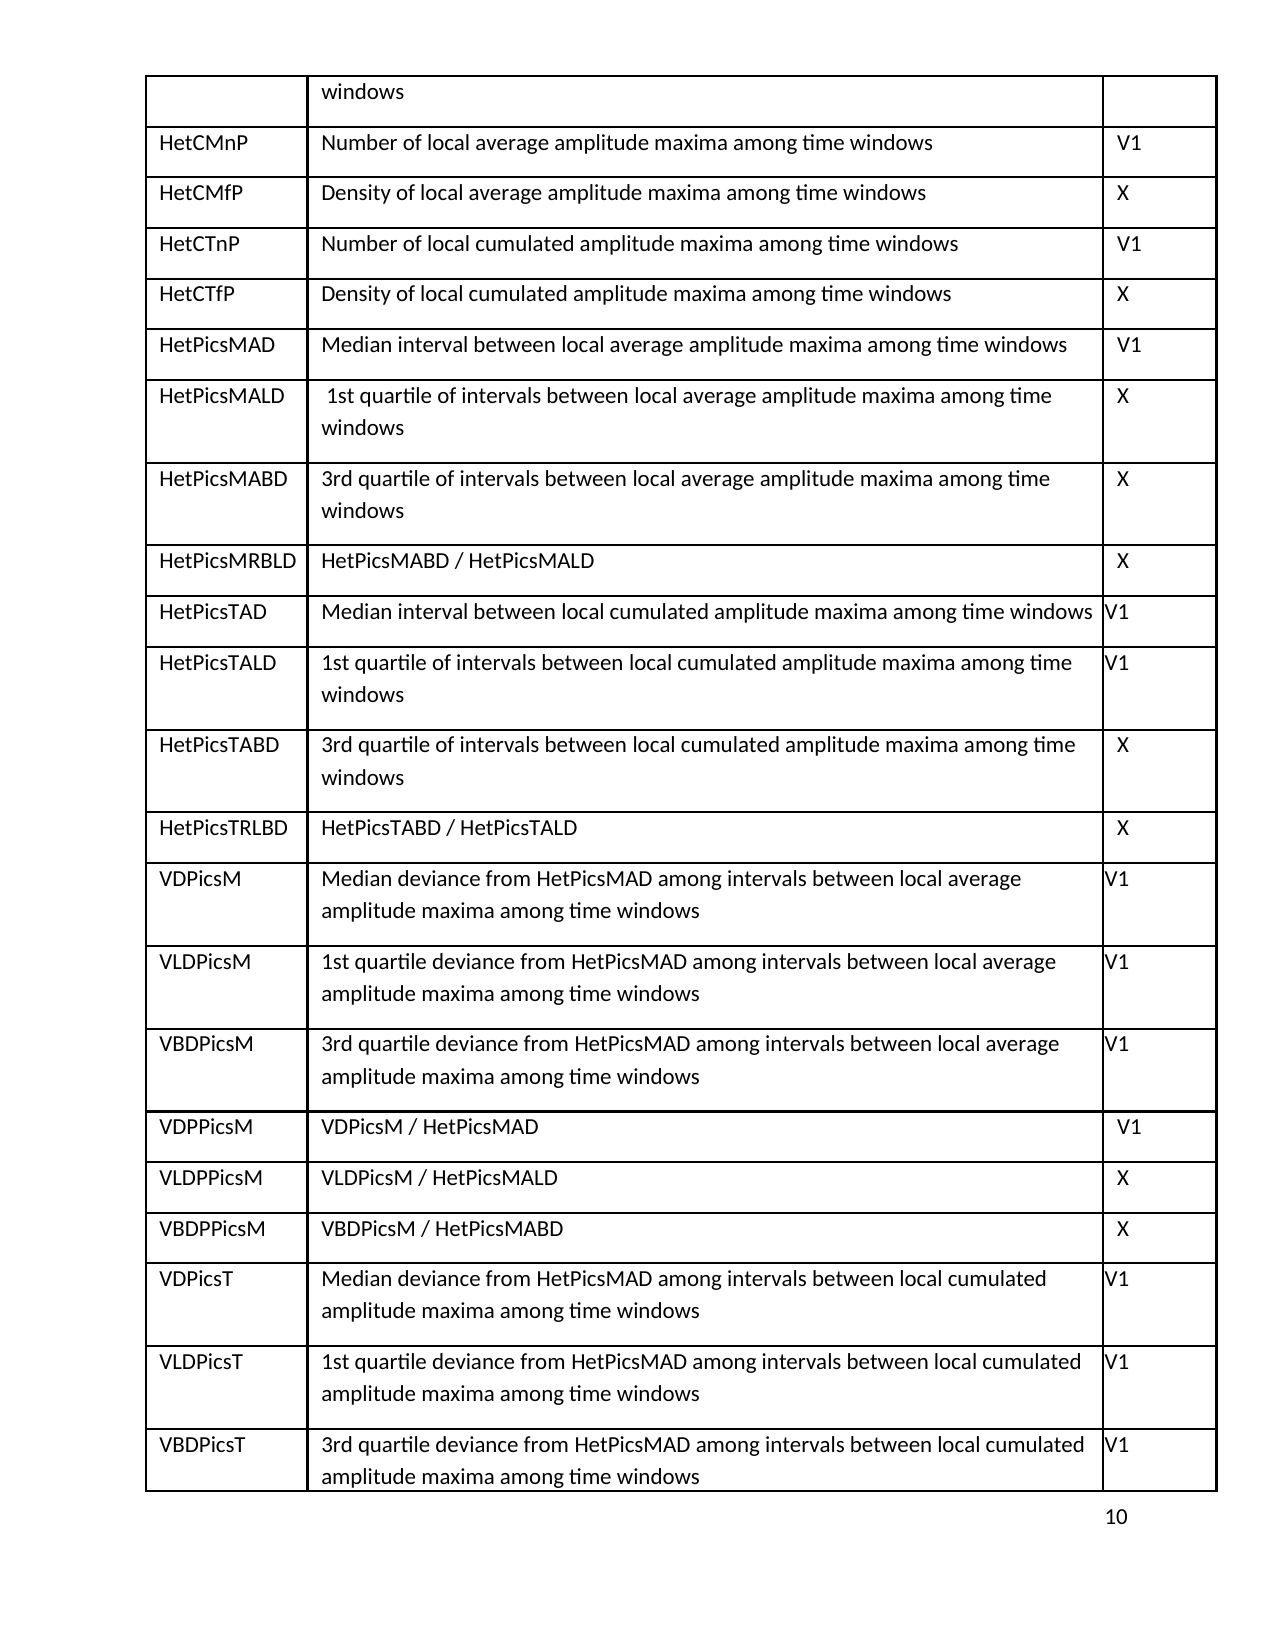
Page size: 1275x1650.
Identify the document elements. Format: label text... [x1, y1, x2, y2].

table_cell HetPicsTALD [147, 648, 306, 728]
table_cell VLDPicsM [147, 947, 306, 1027]
table_cell V1 [1104, 1264, 1215, 1345]
table_cell VDPicsT [147, 1264, 306, 1345]
table_cell X [1104, 1163, 1215, 1212]
table_cell HetCTnP [147, 229, 306, 277]
table_cell HetPicsMABD [147, 464, 306, 544]
table_cell HetPicsMALD [147, 381, 306, 462]
table_cell 1st quartile deviance from HetPicsMAD among intervals between local average amplitude maxima among time windows [309, 947, 1102, 1027]
table_cell 1st quartile deviance from HetPicsMAD among intervals between local cumulated amplitude maxima among time windows [309, 1347, 1102, 1428]
table_cell Density of local average amplitude maxima among time windows [309, 178, 1102, 227]
table_cell Number of local average amplitude maxima among time windows [309, 128, 1102, 176]
table_cell HetPicsTAD [147, 597, 306, 646]
table_cell Median deviance from HetPicsMAD among intervals between local average amplitude maxima among time windows [309, 864, 1102, 945]
table_cell [1104, 77, 1215, 126]
table_cell VBDPPicsM [147, 1214, 306, 1262]
table_cell HetCTfP [147, 280, 306, 328]
table_cell V1 [1104, 1347, 1215, 1428]
table_cell HetPicsTABD / HetPicsTALD [309, 813, 1102, 862]
table_cell VLDPicsM / HetPicsMALD [309, 1163, 1102, 1212]
table_cell X [1104, 546, 1215, 595]
table_cell V1 [1104, 229, 1215, 277]
table_cell V1 [1104, 1430, 1215, 1490]
table_cell HetPicsMAD [147, 330, 306, 379]
table_cell V1 [1104, 1030, 1215, 1110]
table_cell VBDPicsT [147, 1430, 306, 1490]
table_cell V1 [1104, 864, 1215, 945]
table_cell windows [309, 77, 1102, 126]
table_cell VLDPicsT [147, 1347, 306, 1428]
table_cell Median interval between local cumulated amplitude maxima among time windows [309, 597, 1102, 646]
table_cell Median interval between local average amplitude maxima among time windows [309, 330, 1102, 379]
table_cell 1st quartile of intervals between local cumulated amplitude maxima among time windows [309, 648, 1102, 728]
table_cell 3rd quartile deviance from HetPicsMAD among intervals between local average amplitude maxima among time windows [309, 1030, 1102, 1110]
table_cell 3rd quartile of intervals between local cumulated amplitude maxima among time windows [309, 731, 1102, 811]
table_cell HetPicsTABD [147, 731, 306, 811]
table_cell 1st quartile of intervals between local average amplitude maxima among time windows [309, 381, 1102, 462]
table_cell X [1104, 731, 1215, 811]
table_cell VDPPicsM [147, 1113, 306, 1161]
table_cell X [1104, 813, 1215, 862]
table_cell [147, 77, 306, 126]
table_cell VDPicsM / HetPicsMAD [309, 1113, 1102, 1161]
table_cell HetCMnP [147, 128, 306, 176]
table_cell 3rd quartile of intervals between local average amplitude maxima among time windows [309, 464, 1102, 544]
table_cell HetCMfP [147, 178, 306, 227]
table_cell VBDPicsM / HetPicsMABD [309, 1214, 1102, 1262]
table_cell V1 [1104, 597, 1215, 646]
table_cell HetPicsMABD / HetPicsMALD [309, 546, 1102, 595]
table_cell 3rd quartile deviance from HetPicsMAD among intervals between local cumulated amplitude maxima among time windows [309, 1430, 1102, 1490]
table_cell Density of local cumulated amplitude maxima among time windows [309, 280, 1102, 328]
table_cell V1 [1104, 128, 1215, 176]
table_cell HetPicsTRLBD [147, 813, 306, 862]
table_cell X [1104, 464, 1215, 544]
table_cell VLDPPicsM [147, 1163, 306, 1212]
table_cell X [1104, 1214, 1215, 1262]
table_cell Number of local cumulated amplitude maxima among time windows [309, 229, 1102, 277]
table_cell V1 [1104, 648, 1215, 728]
table_cell X [1104, 178, 1215, 227]
table_cell Median deviance from HetPicsMAD among intervals between local cumulated amplitude maxima among time windows [309, 1264, 1102, 1345]
table_cell HetPicsMRBLD [147, 546, 306, 595]
table_cell V1 [1104, 330, 1215, 379]
table_cell X [1104, 381, 1215, 462]
table_cell V1 [1104, 947, 1215, 1027]
table_cell VDPicsM [147, 864, 306, 945]
table_cell X [1104, 280, 1215, 328]
table_cell V1 [1104, 1113, 1215, 1161]
table_cell VBDPicsM [147, 1030, 306, 1110]
